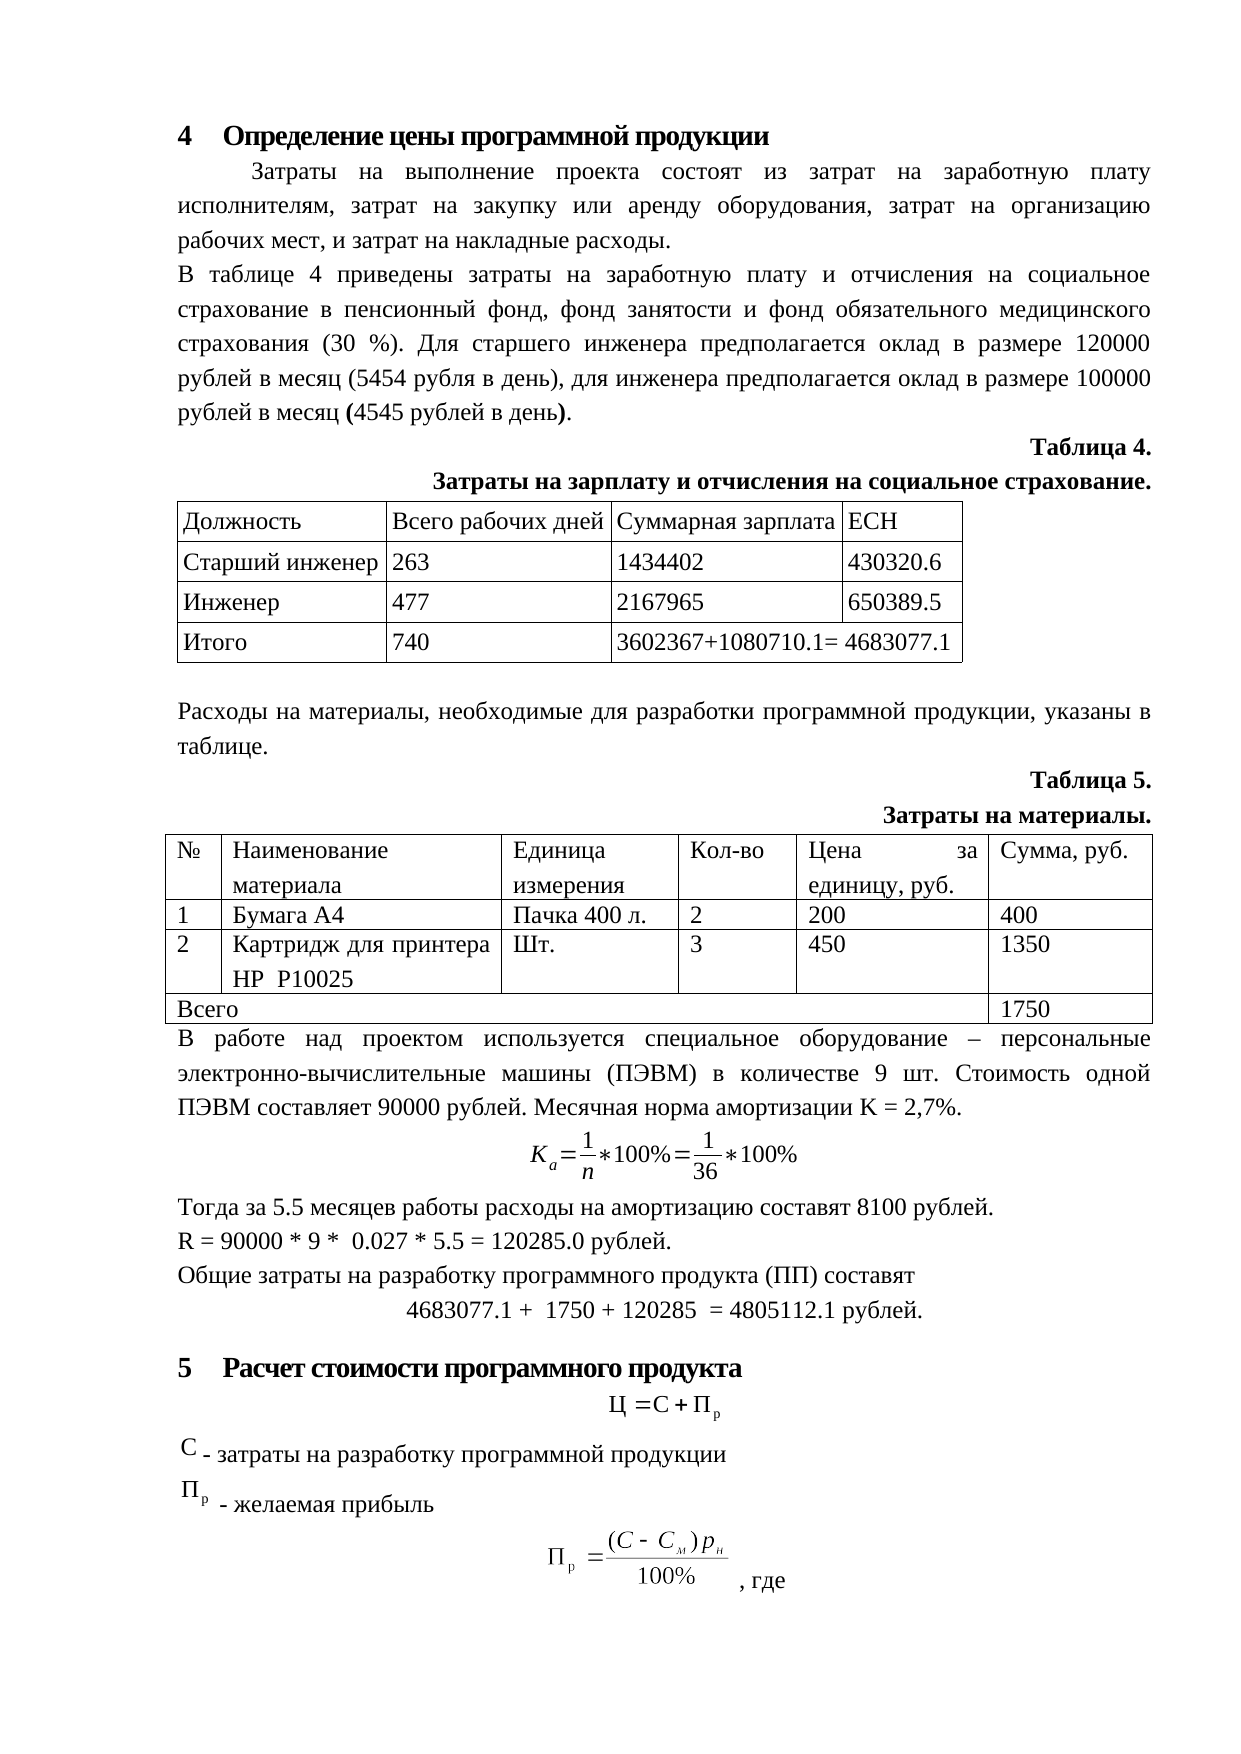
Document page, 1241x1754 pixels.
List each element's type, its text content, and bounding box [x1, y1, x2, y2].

text Таблица 4. [177, 432, 1152, 460]
table_cell Пачка 400 л. [502, 900, 678, 928]
table_cell 2 [166, 930, 221, 993]
table_cell 3 [679, 930, 796, 993]
table_header Цена за единицу, руб. [797, 835, 988, 899]
table_cell 477 [387, 582, 611, 622]
table_cell Картридж для принтера HP P10025 [222, 930, 501, 993]
text Затраты на зарплату и отчисления на социальное страхование. [177, 466, 1152, 495]
text Расходы на материалы, необходимые для разработки программной продукции, указаны в таблице. [177, 696, 1152, 760]
text 4683077.1 + 1750 + 120285 = 4805112.1 рублей. [177, 1295, 1152, 1324]
table_cell 3602367+1080710.1= 4683077.1 [612, 623, 962, 662]
table_cell 1350 [989, 930, 1152, 993]
table_cell 1 [166, 900, 221, 928]
table_header Сумма, руб. [989, 835, 1152, 899]
text Затраты на материалы. [177, 800, 1152, 829]
table_header ЕСН [843, 502, 962, 541]
table_cell Старший инженер [178, 542, 386, 581]
table_cell Всего [166, 994, 988, 1022]
table_cell 650389.5 [843, 582, 962, 622]
table_header Должность [178, 502, 386, 541]
table_header № [166, 835, 221, 899]
subtitle Расчет стоимости программного продукта [177, 1350, 1152, 1384]
table_header Наименование материала [222, 835, 501, 899]
table_cell Бумага А4 [222, 900, 501, 928]
table_cell Шт. [502, 930, 678, 993]
table_cell 450 [797, 930, 988, 993]
table_header Всего рабочих дней [387, 502, 611, 541]
text Таблица 5. [177, 765, 1152, 794]
table_cell 263 [387, 542, 611, 581]
table_cell Итого [178, 623, 386, 662]
table_cell 740 [387, 623, 611, 662]
table_header Кол-во [679, 835, 796, 899]
table_cell 1434402 [612, 542, 842, 581]
table_cell 1750 [989, 994, 1152, 1022]
text В таблице 4 приведены затраты на заработную плату и отчисления на социальное страхование в пенсионный фонд, фонд занятости и фонд обязательного медицинского страхования (30 %). Для старшего инженера предполагается оклад в размере 120000 рублей в месяц (5454 рубля в день), для инженера предполагается оклад в размере 100000 рублей в месяц (4545 рублей в день). [177, 259, 1152, 426]
text В работе над проектом используется специальное оборудование – персональные электронно-вычислительные машины (ПЭВМ) в количестве 9 шт. Стоимость одной ПЭВМ составляет 90000 рублей. Месячная норма амортизации K = 2,7%. [177, 1024, 1152, 1121]
table_cell 200 [797, 900, 988, 928]
table_cell 2167965 [612, 582, 842, 622]
text - затраты на разработку программной продукции [177, 1433, 1152, 1467]
text Затраты на выполнение проекта состоят из затрат на заработную плату исполнителям, затрат на закупку или аренду оборудования, затрат на организацию рабочих мест, и затрат на накладные расходы. [177, 156, 1152, 253]
text Тогда за 5.5 месяцев работы расходы на амортизацию составят 8100 рублей. [177, 1192, 1152, 1220]
table_cell Инженер [178, 582, 386, 622]
table_header Единица измерения [502, 835, 678, 899]
text R = 90000 * 9 * 0.027 * 5.5 = 120285.0 рублей. [177, 1226, 1152, 1255]
text - желаемая прибыль [177, 1473, 1152, 1517]
subtitle Определение цены программной продукции [177, 118, 1152, 152]
table_cell 430320.6 [843, 542, 962, 581]
text , где [177, 1523, 1152, 1593]
text Общие затраты на разработку программного продукта (ПП) составят [177, 1261, 1152, 1289]
table_header Суммарная зарплата [612, 502, 842, 541]
table_cell 2 [679, 900, 796, 928]
table_cell 400 [989, 900, 1152, 928]
